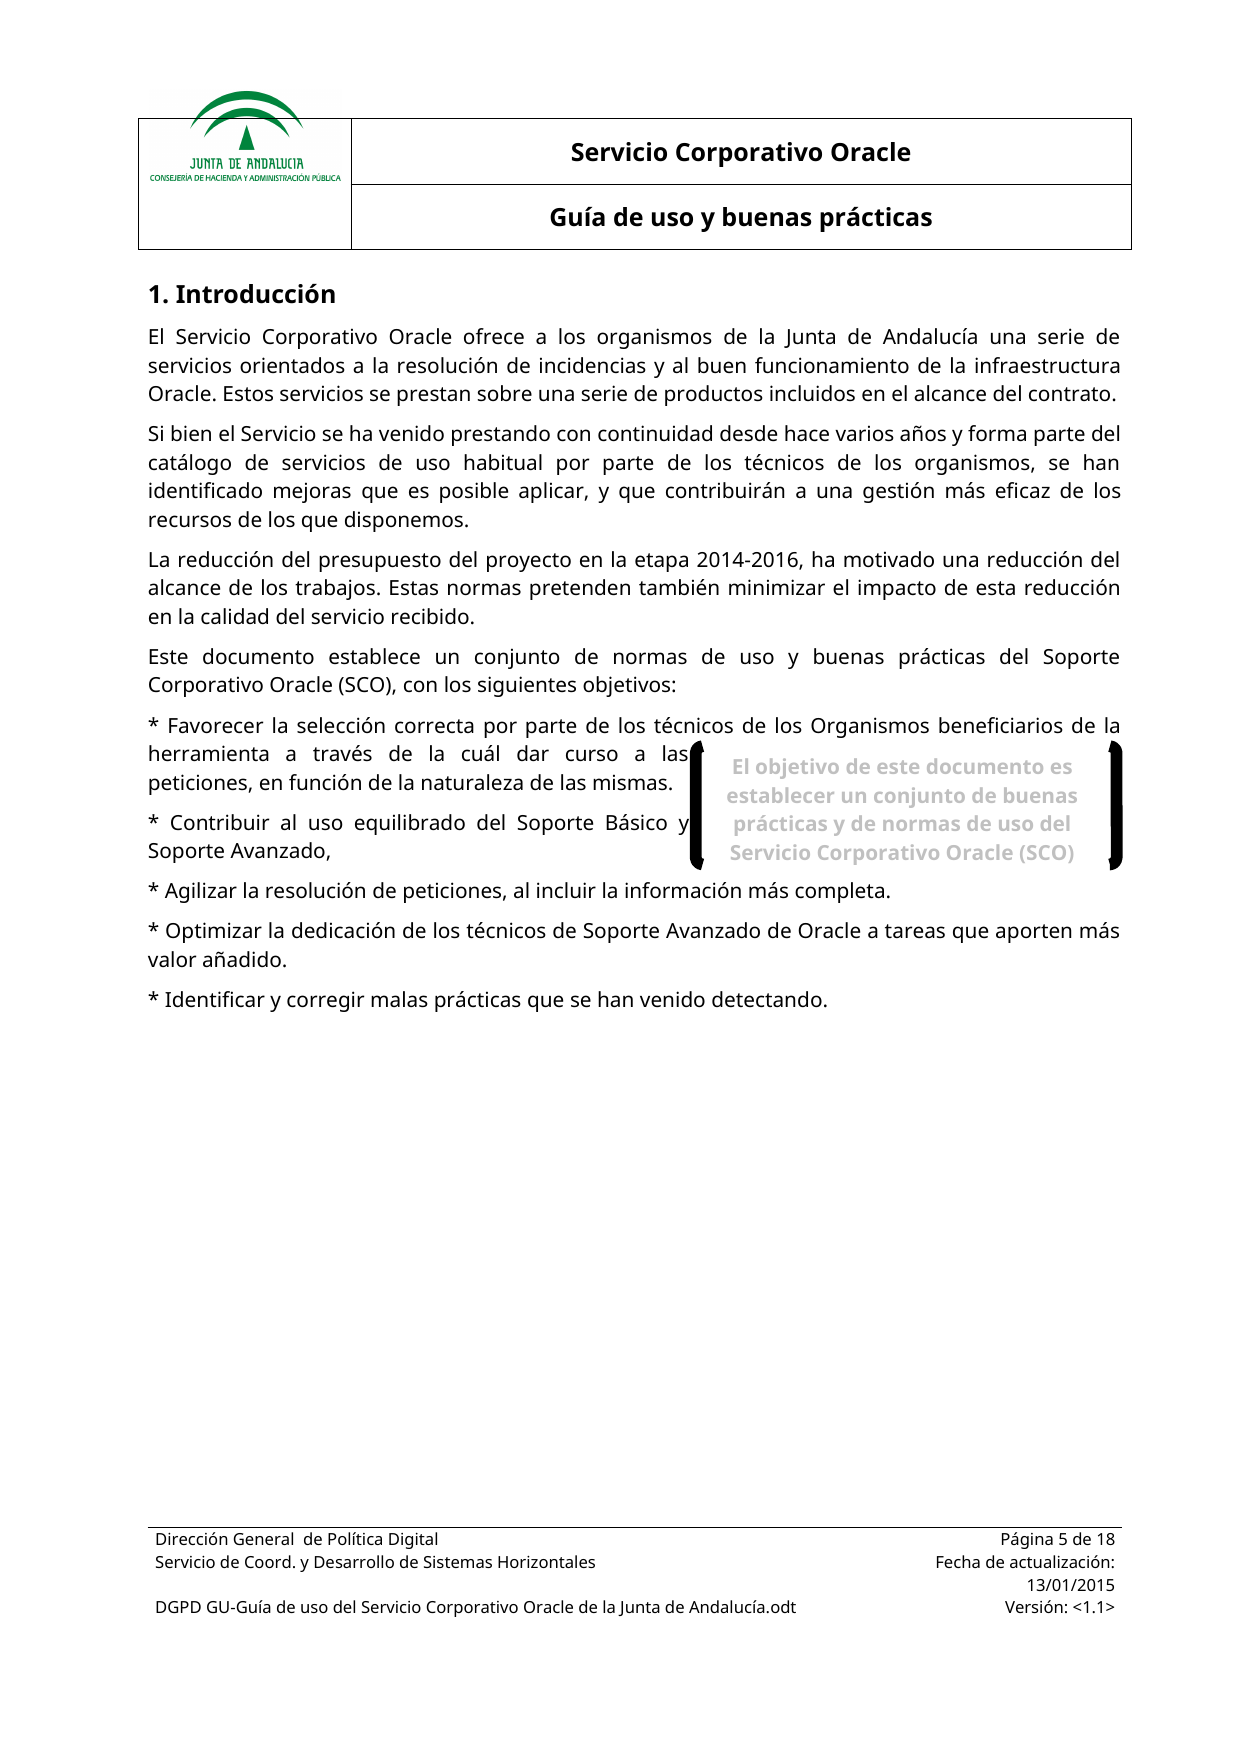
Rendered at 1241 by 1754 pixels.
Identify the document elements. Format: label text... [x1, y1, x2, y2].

text Si bien el Servicio se ha venido prestando con continuidad desde hace varios años y forma parte del catálogo de servicios de uso habitual por parte de los técnicos de los organismos, se han identificado mejoras que es posible aplicar, y que contribuirán a una gestión más eficaz de los recursos de los que disponemos. [148, 419, 1122, 533]
text * Agilizar la resolución de peticiones, al incluir la información más completa. [148, 876, 1122, 905]
picture [149, 119, 342, 182]
text * Identificar y corregir malas prácticas que se han venido detectando. [148, 985, 1122, 1014]
text Este documento establece un conjunto de normas de uso y buenas prácticas del Soporte Corporativo Oracle (SCO), con los siguientes objetivos: [148, 642, 1122, 699]
picture [149, 89, 342, 118]
text * Contribuir al uso equilibrado del Soporte Básico y Soporte Avanzado, [148, 808, 691, 865]
text El Servicio Corporativo Oracle ofrece a los organismos de la Junta de Andalucía una serie de servicios orientados a la resolución de incidencias y al buen funcionamiento de la infraestructura Oracle. Estos servicios se prestan sobre una serie de productos incluidos en el alcance del contrato. [148, 322, 1122, 408]
text * Contribuir al uso equilibrado del Soporte Básico y Soporte Avanzado, [703, 808, 1109, 865]
text * Optimizar la dedicación de los técnicos de Soporte Avanzado de Oracle a tareas que aporten más valor añadido. [148, 917, 1122, 973]
text * Favorecer la selección correcta por parte de los técnicos de los Organismos beneficiarios de la herramienta a través de la cuál dar curso a las peticiones, en función de la naturaleza de las mismas. [148, 711, 1122, 796]
text La reducción del presupuesto del proyecto en la etapa 2014-2016, ha motivado una reducción del alcance de los trabajos. Estas normas pretenden también minimizar el impacto de esta reducción en la calidad del servicio recibido. [148, 545, 1122, 630]
subtitle Introducción [148, 277, 1122, 311]
